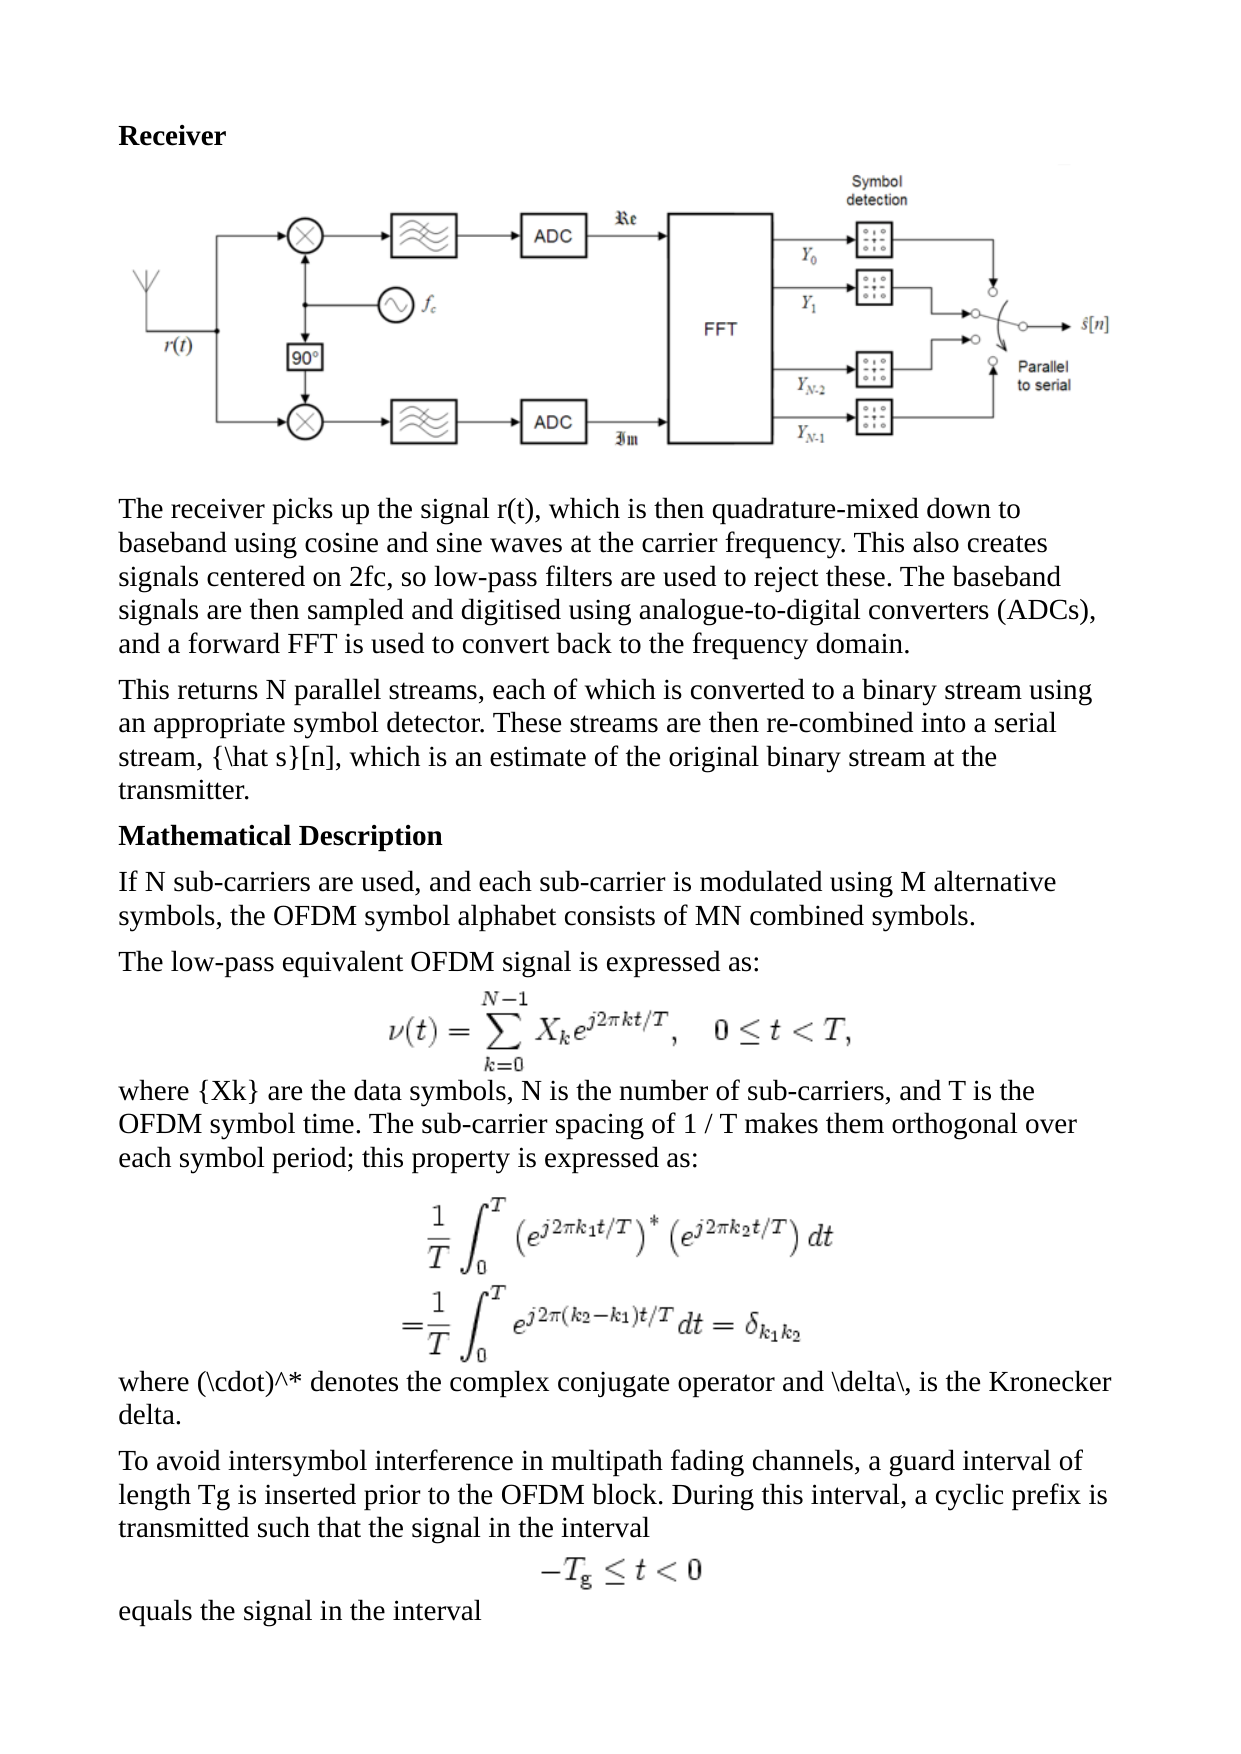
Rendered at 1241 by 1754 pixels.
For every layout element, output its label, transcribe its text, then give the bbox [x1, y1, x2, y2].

picture [385, 990, 855, 1073]
picture [534, 1556, 706, 1593]
text where (\cdot)^* denotes the complex conjugate operator and \delta\, is the Kronecker delta. [118, 1186, 1122, 1431]
picture [398, 1196, 842, 1364]
text The low-pass equivalent OFDM signal is expressed as: [118, 944, 1122, 978]
picture [118, 164, 1122, 463]
text where {Xk} are the data symbols, N is the number of sub-carriers, and T is the OFDM symbol time. The sub-carrier spacing of 1 / T makes them orthogonal over each symbol period; this property is expressed as: [118, 990, 1122, 1173]
text Mathematical Description [118, 818, 1122, 852]
text This returns N parallel streams, each of which is converted to a binary stream using an appropriate symbol detector. These streams are then re-combined into a serial stream, {\hat s}[n], which is an estimate of the original binary stream at the transmitter. [118, 672, 1122, 806]
text equals the signal in the interval [118, 1557, 1122, 1626]
text The receiver picks up the signal r(t), which is then quadrature-mixed down to baseband using cosine and sine waves at the carrier frequency. This also creates signals centered on 2fc, so low-pass filters are used to reject these. The baseband signals are then sampled and digitised using analogue-to-digital converters (ADCs), and a forward FFT is used to convert back to the frequency domain. [118, 492, 1122, 659]
subtitle Receiver [118, 118, 1122, 152]
text To avoid intersymbol interference in multipath fading channels, a guard interval of length Tg is inserted prior to the OFDM block. During this interval, a cyclic prefix is transmitted such that the signal in the interval [118, 1443, 1122, 1544]
text If N sub-carriers are used, and each sub-carrier is modulated using M alternative symbols, the OFDM symbol alphabet consists of MN combined symbols. [118, 864, 1122, 932]
